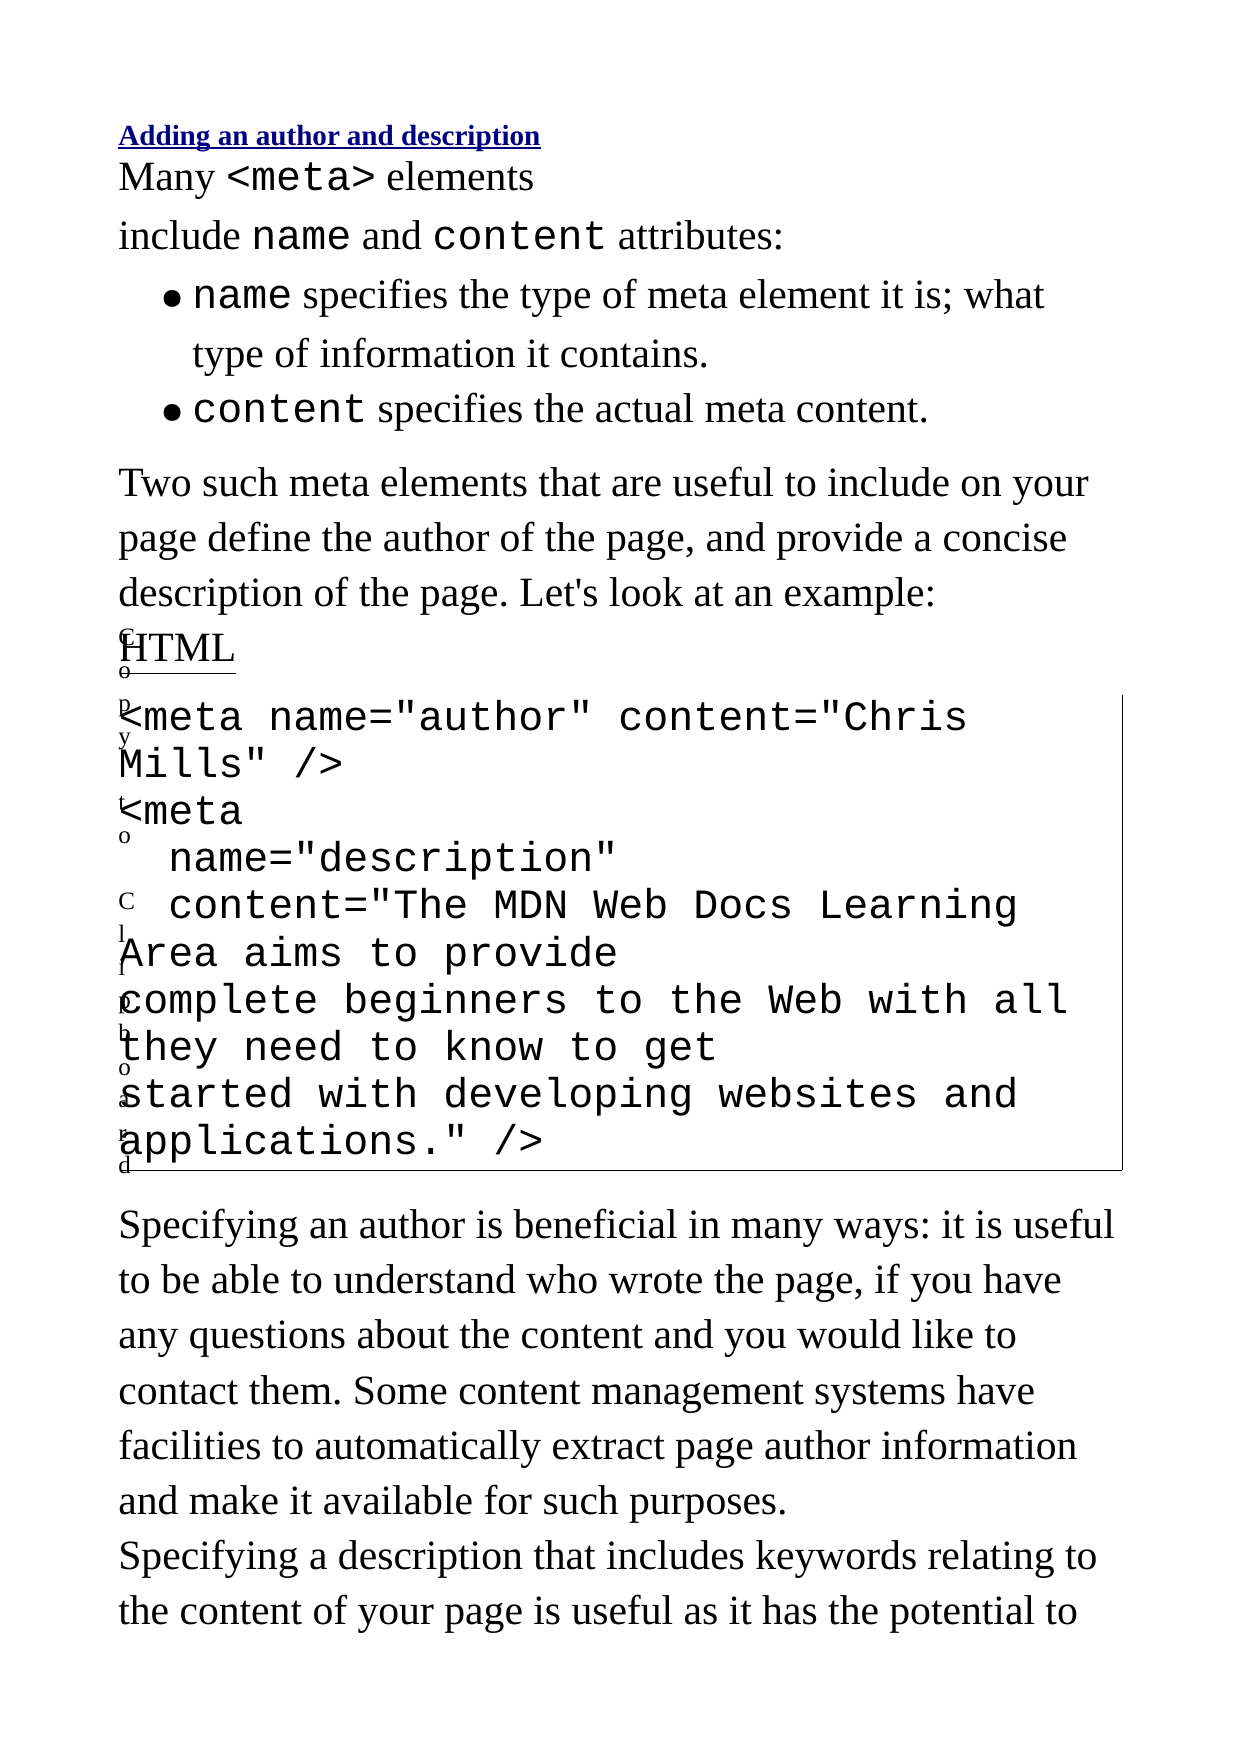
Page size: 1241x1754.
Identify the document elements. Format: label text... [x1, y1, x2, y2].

text Many <meta> elements include name and content attributes: [118, 152, 1122, 262]
text complete beginners to the Web with all they need to know to get [121, 978, 1122, 1073]
text Specifying an author is beneficial in many ways: it is useful to be able to understand who wrote the page, if you have any questions about the content and you would like to contact them. Some content management systems have facilities to automatically extract page author information and make it available for such purposes. [118, 1200, 1122, 1523]
list content specifies the actual meta content. [162, 383, 1122, 435]
text Specifying a description that includes keywords relating to the content of your page is useful as it has the potential to [118, 1530, 1122, 1633]
text name="description" [121, 837, 1122, 884]
text <meta name="author" content="Chris Mills" /> [121, 695, 1122, 790]
text started with developing websites and applications." /> [121, 1073, 1122, 1170]
list name specifies the type of meta element it is; what type of information it contains. [162, 269, 1122, 376]
subtitle Adding an author and description [118, 118, 1122, 152]
text <meta [121, 790, 1122, 837]
text content="The MDN Web Docs Learning Area aims to provide [121, 884, 1122, 978]
text Two such meta elements that are useful to include on your page define the author of the page, and provide a concise description of the page. Let's look at an example: [118, 457, 1122, 615]
text HTML [121, 622, 1122, 673]
